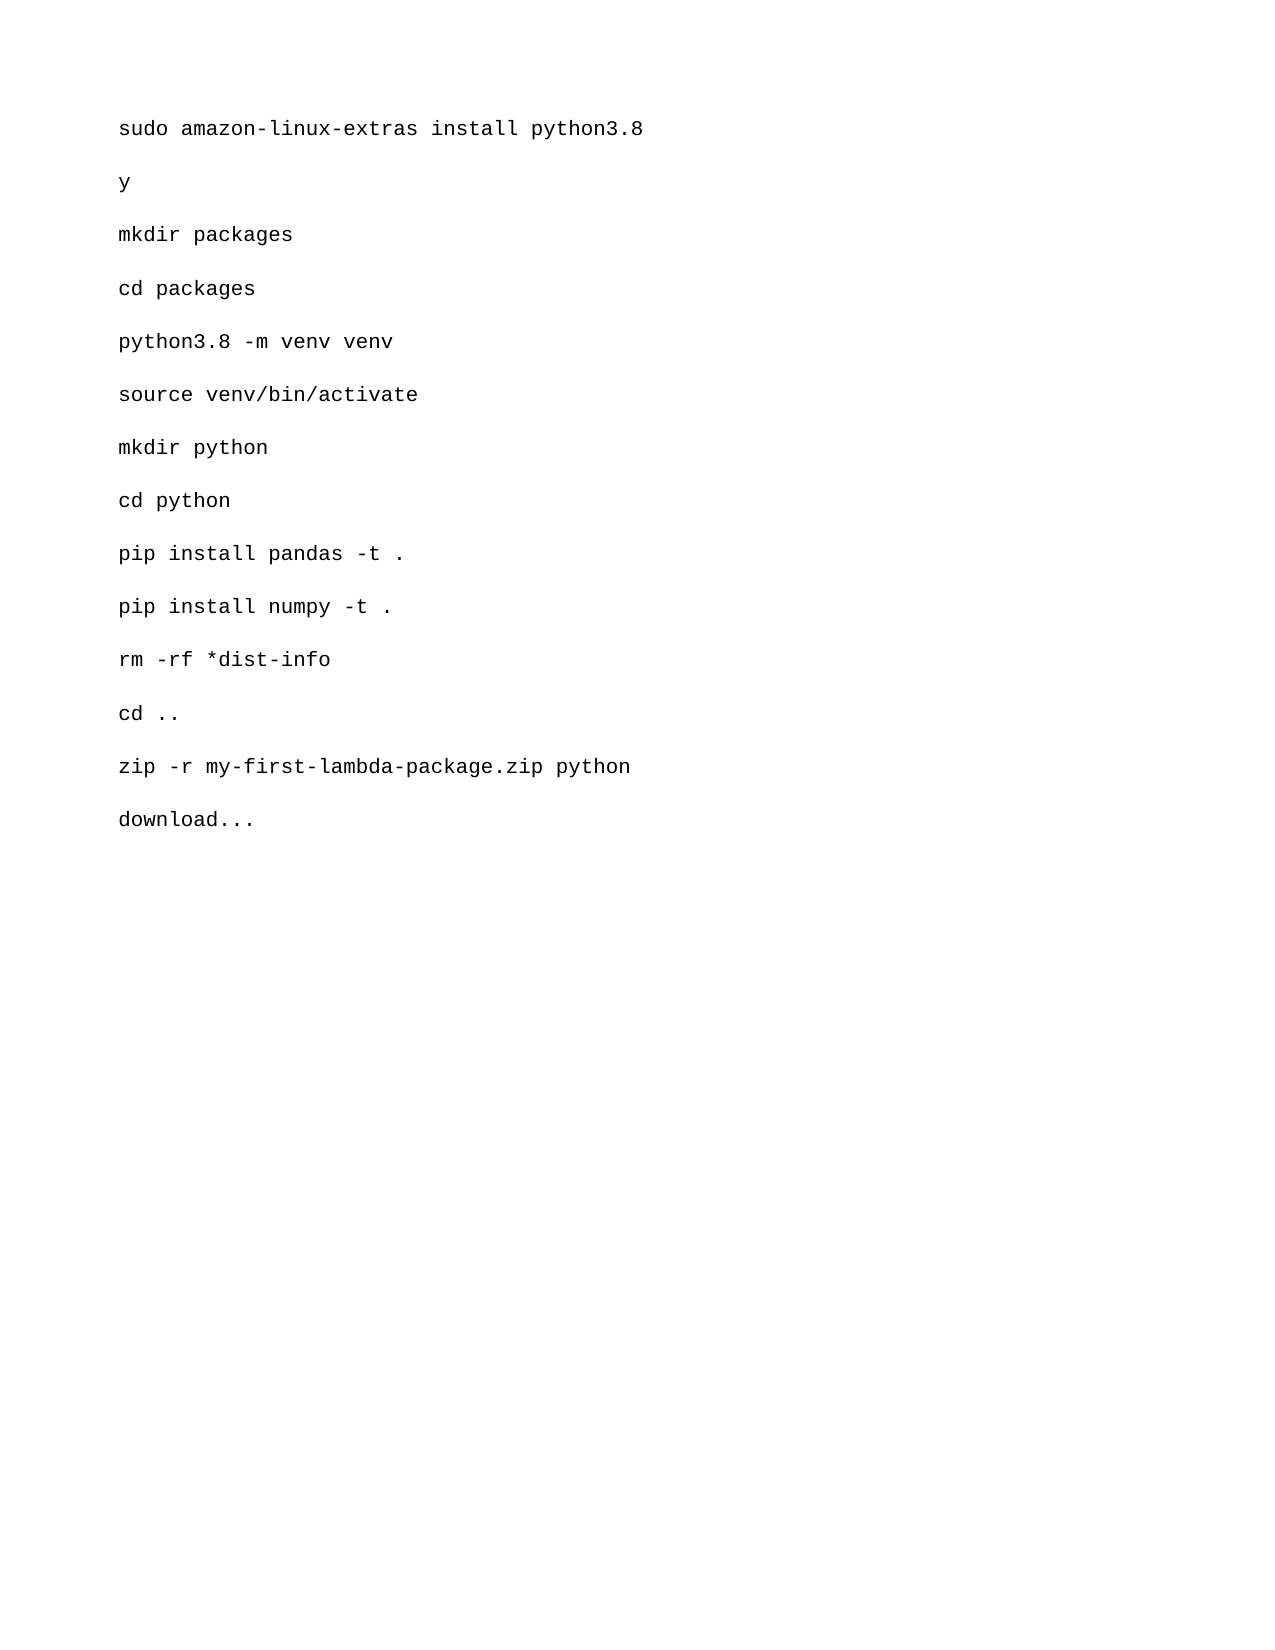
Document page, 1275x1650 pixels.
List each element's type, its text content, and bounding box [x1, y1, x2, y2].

text y [118, 171, 1157, 195]
text rm -rf *dist-info [118, 649, 1157, 673]
text source venv/bin/activate [118, 384, 1157, 407]
text python3.8 -m venv venv [118, 331, 1157, 354]
text mkdir packages [118, 224, 1157, 248]
text zip -r my-first-lambda-package.zip python [118, 756, 1157, 779]
text cd .. [118, 702, 1157, 726]
text mkdir python [118, 437, 1157, 461]
text sudo amazon-linux-extras install python3.8 [118, 118, 1157, 142]
text cd packages [118, 277, 1157, 301]
text cd python [118, 490, 1157, 514]
text download... [118, 809, 1157, 832]
text pip install pandas -t . [118, 543, 1157, 567]
text pip install numpy -t . [118, 596, 1157, 620]
